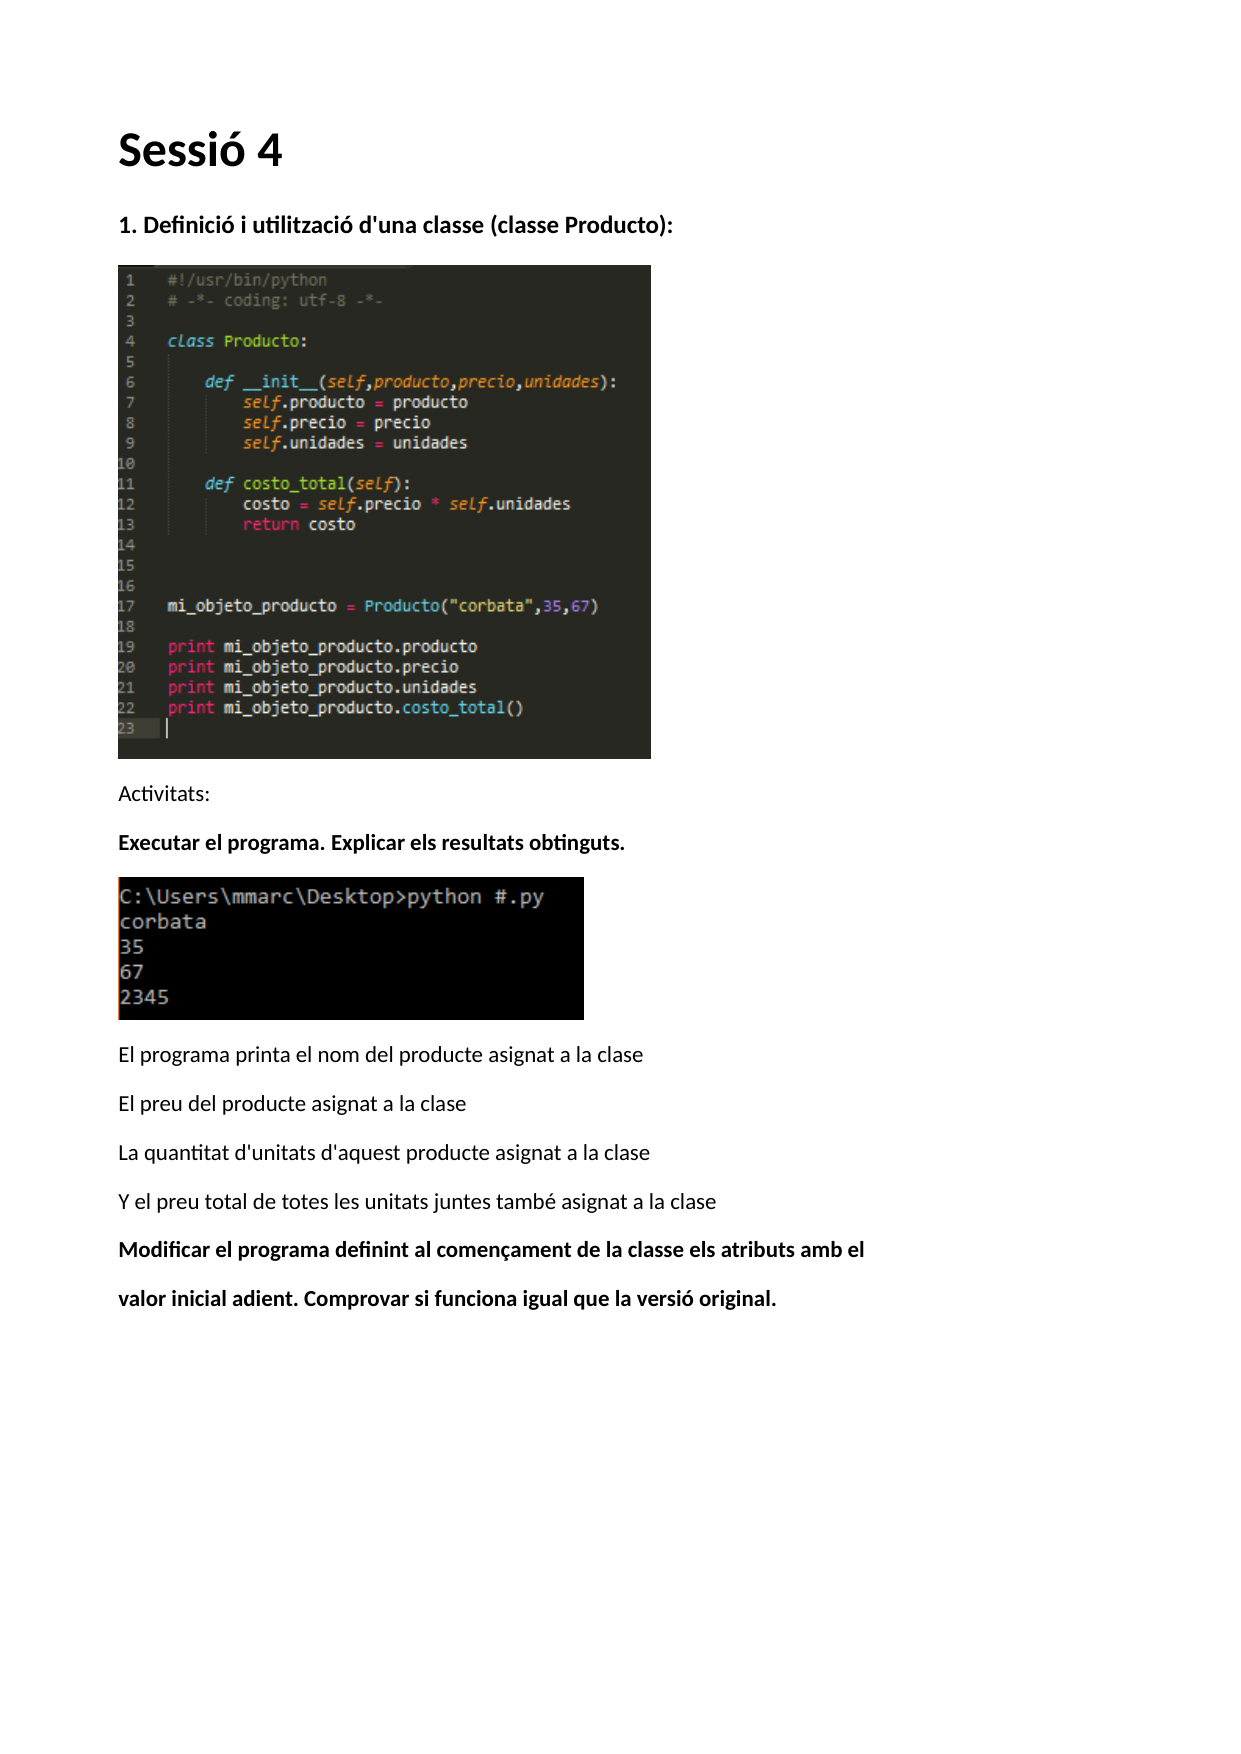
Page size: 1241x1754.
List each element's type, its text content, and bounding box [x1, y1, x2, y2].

text Sessió 4 [118, 118, 1122, 179]
text El preu del producte asignat a la clase [118, 1089, 1122, 1117]
text Executar el programa. Explicar els resultats obtinguts. [118, 828, 1122, 856]
text Y el preu total de totes les unitats juntes també asignat a la clase [118, 1187, 1122, 1215]
text La quantitat d'unitats d'aquest producte asignat a la clase [118, 1138, 1122, 1166]
text Activitats: [118, 779, 1122, 807]
text Modificar el programa definint al començament de la classe els atributs amb el [118, 1236, 1122, 1264]
text valor inicial adient. Comprovar si funciona igual que la versió original. [118, 1284, 1122, 1312]
text El programa printa el nom del producte asignat a la clase [118, 1040, 1122, 1068]
text 1. Definició i utilització d'una classe (classe Producto): [118, 209, 1122, 239]
